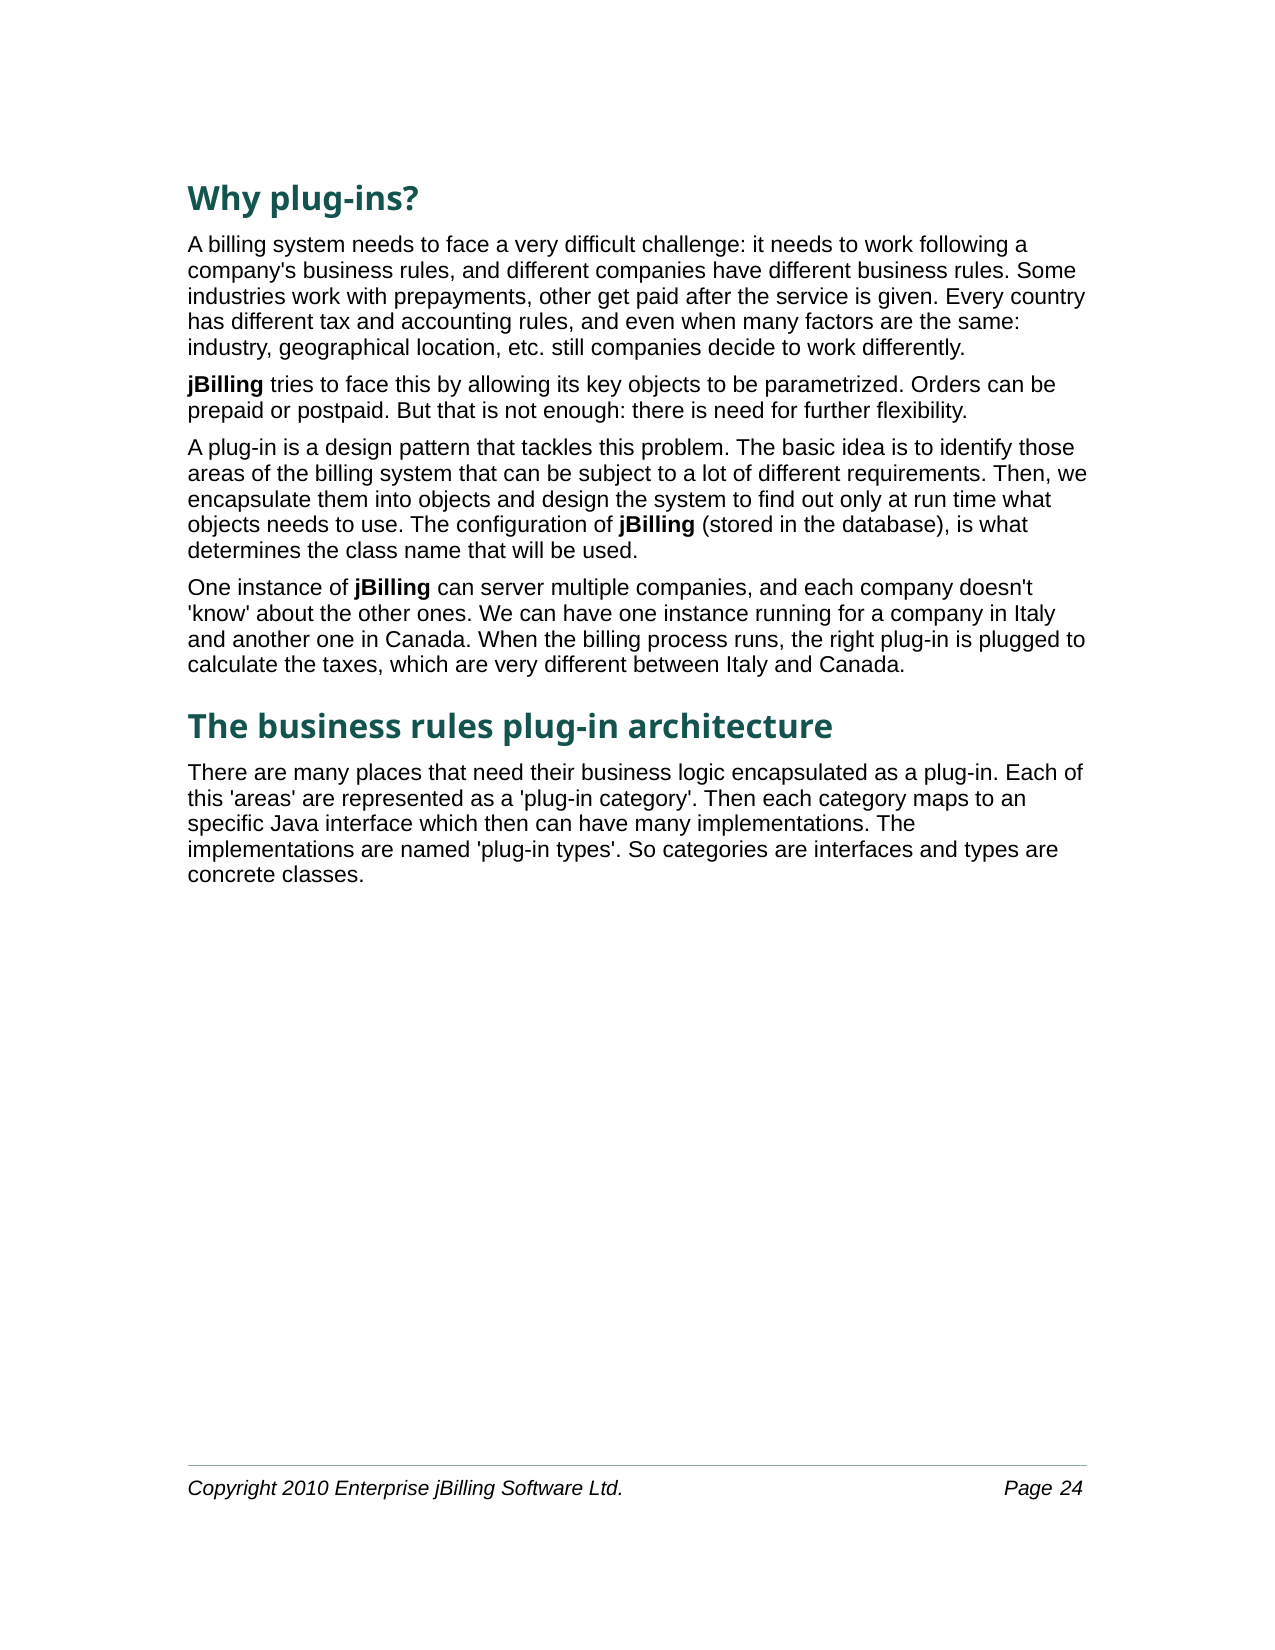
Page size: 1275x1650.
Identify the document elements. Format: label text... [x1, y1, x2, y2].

text One instance of jBilling can server multiple companies, and each company doesn't 'know' about the other ones. We can have one instance running for a company in Italy and another one in Canada. When the billing process runs, the right plug-in is plugged to calculate the taxes, which are very different between Italy and Canada. [187, 575, 1087, 677]
text A plug-in is a design pattern that tackles this problem. The basic idea is to identify those areas of the billing system that can be subject to a lot of different requirements. Then, we encapsulate them into objects and design the system to find out only at run time what objects needs to use. The configuration of jBilling (stored in the database), is what determines the class name that will be used. [187, 435, 1087, 563]
text There are many places that need their business logic encapsulated as a plug-in. Each of this 'areas' are represented as a 'plug-in category'. Then each category maps to an specific Java interface which then can have many implementations. The implementations are named 'plug-in types'. So categories are interfaces and types are concrete classes. [187, 760, 1087, 888]
subtitle The business rules plug-in architecture [187, 702, 1087, 748]
text A billing system needs to face a very difficult challenge: it needs to work following a company's business rules, and different companies have different business rules. Some industries work with prepayments, other get paid after the service is given. Every country has different tax and accounting rules, and even when many factors are the same: industry, geographical location, etc. still companies decide to work differently. [187, 232, 1087, 360]
text jBilling tries to face this by allowing its key objects to be parametrized. Orders can be prepaid or postpaid. But that is not enough: there is need for further flexibility. [187, 372, 1087, 423]
subtitle Why plug-ins? [187, 175, 1087, 220]
